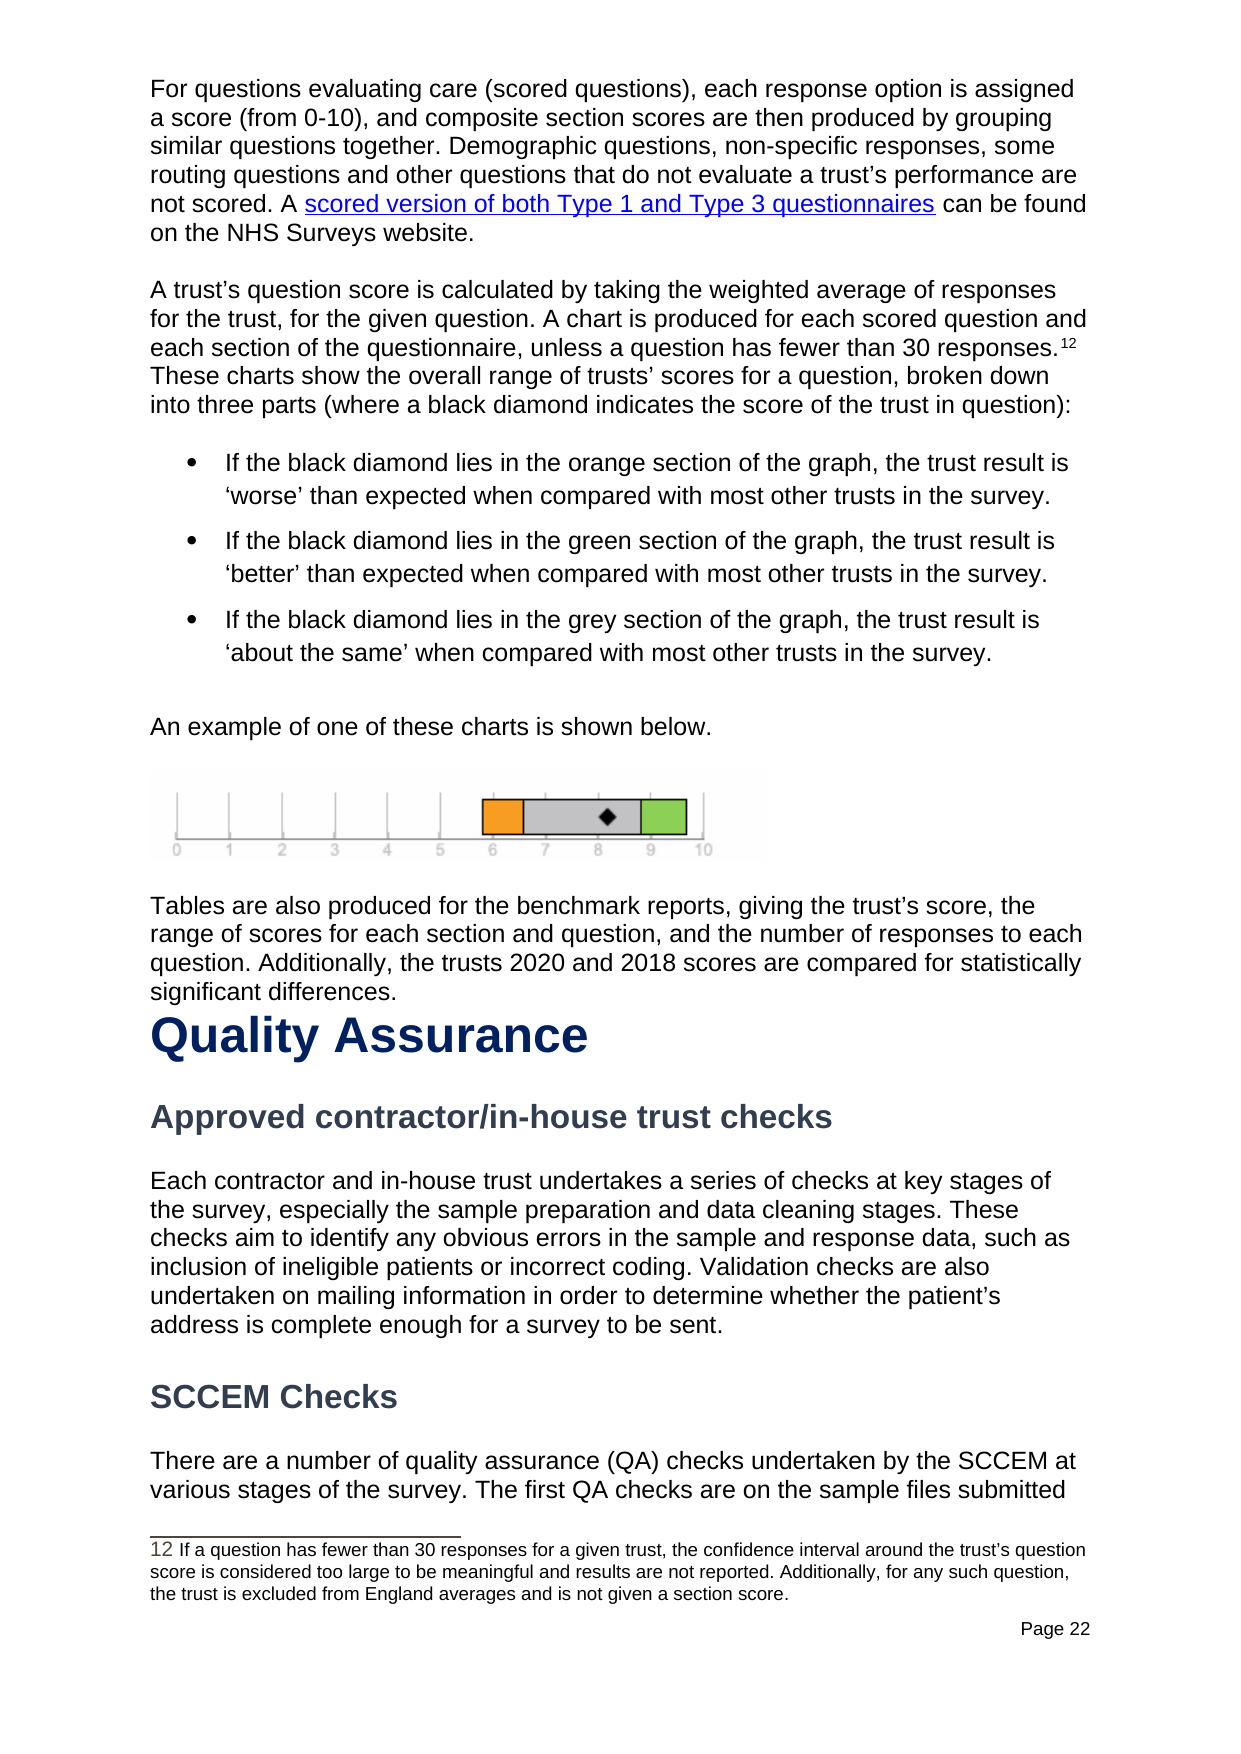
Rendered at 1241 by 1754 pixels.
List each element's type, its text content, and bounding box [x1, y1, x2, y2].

text An example of one of these charts is shown below. [150, 712, 1090, 741]
list If the black diamond lies in the grey section of the graph, the trust result is ‘about the same’ when compared with most other trusts in the survey. [187, 605, 1090, 667]
text Each contractor and in-house trust undertakes a series of checks at key stages of the survey, especially the sample preparation and data cleaning stages. These checks aim to identify any obvious errors in the sample and response data, such as inclusion of ineligible patients or incorrect coding. Validation checks are also undertaken on mailing information in order to determine whether the patient’s address is complete enough for a survey to be sent. [150, 1166, 1090, 1338]
text Tables are also produced for the benchmark reports, giving the trust’s score, the range of scores for each section and question, and the number of responses to each question. Additionally, the trusts 2020 and 2018 scores are compared for statistically significant differences. [150, 891, 1090, 1006]
subtitle SCCEM Checks [150, 1377, 1090, 1415]
list If the black diamond lies in the green section of the graph, the trust result is ‘better’ than expected when compared with most other trusts in the survey. [187, 526, 1090, 588]
subtitle Approved contractor/in-house trust checks [150, 1097, 1090, 1135]
text For questions evaluating care (scored questions), each response option is assigned a score (from 0-10), and composite section scores are then produced by grouping similar questions together. Demographic questions, non-specific responses, some routing questions and other questions that do not evaluate a trust’s performance are not scored. A scored version of both Type 1 and Type 3 questionnaires can be found on the NHS Surveys website. [150, 74, 1090, 246]
subtitle Quality Assurance [150, 1006, 1090, 1063]
list If the black diamond lies in the orange section of the graph, the trust result is ‘worse’ than expected when compared with most other trusts in the survey. [187, 447, 1090, 509]
text If a question has fewer than 30 responses for a given trust, the confidence interval around the trust’s question score is considered too large to be meaningful and results are not reported. Additionally, for any such question, the trust is excluded from England averages and is not given a section score. [150, 1537, 1090, 1604]
text A trust’s question score is calculated by taking the weighted average of responses for the trust, for the given question. A chart is produced for each scored question and each section of the questionnaire, unless a question has fewer than 30 responses. These charts show the overall range of trusts’ scores for a question, broken down into three parts (where a black diamond indicates the score of the trust in question): [150, 275, 1090, 419]
text There are a number of quality assurance (QA) checks undertaken by the SCCEM at various stages of the survey. The first QA checks are on the sample files submitted [150, 1446, 1090, 1503]
